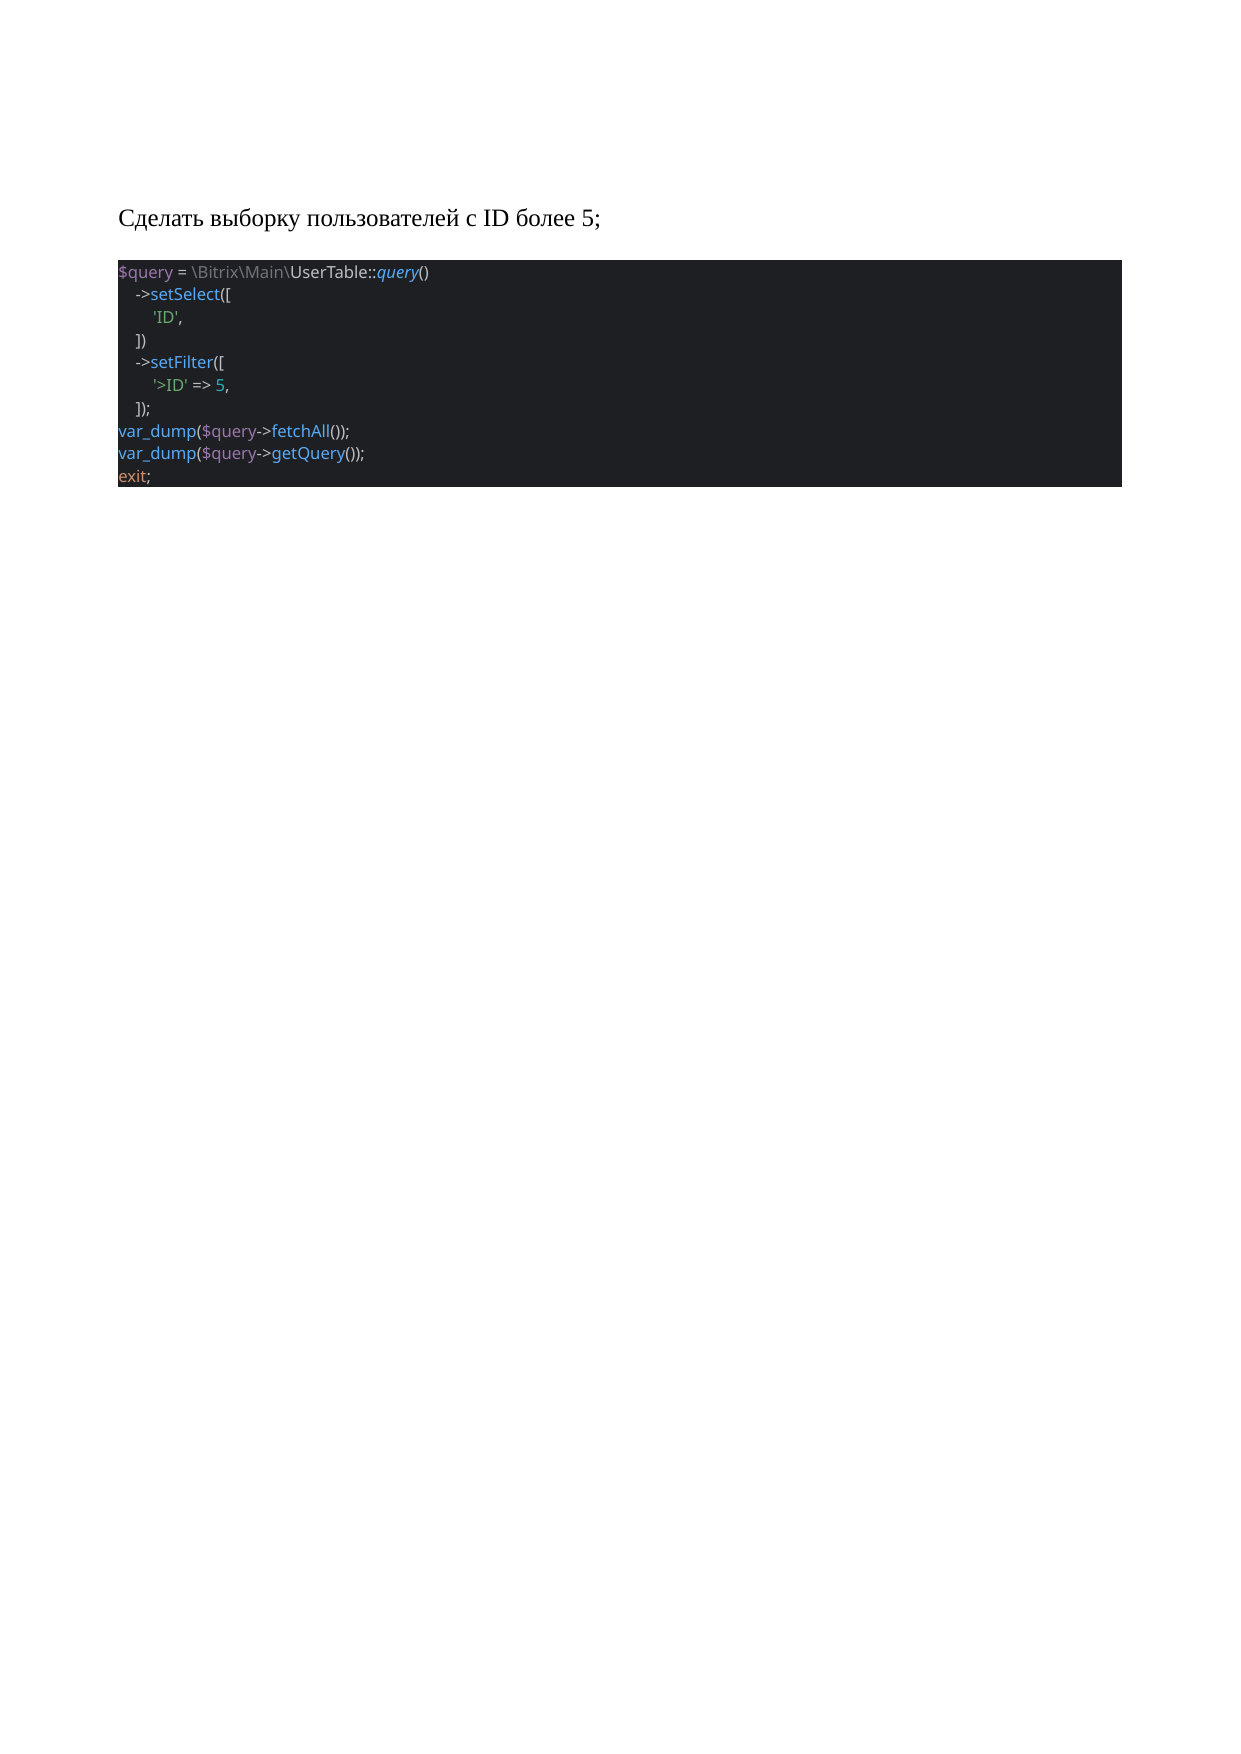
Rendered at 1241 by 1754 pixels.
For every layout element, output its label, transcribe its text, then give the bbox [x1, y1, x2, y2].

text $query = \Bitrix\Main\UserTable::query() ->setSelect([ 'ID', ]) ->setFilter([ '>ID' => 5, ]); var_dump($query->fetchAll()); var_dump($query->getQuery()); exit; [118, 260, 1122, 487]
text Сделать выборку пользователей с ID более 5; [118, 203, 1122, 232]
